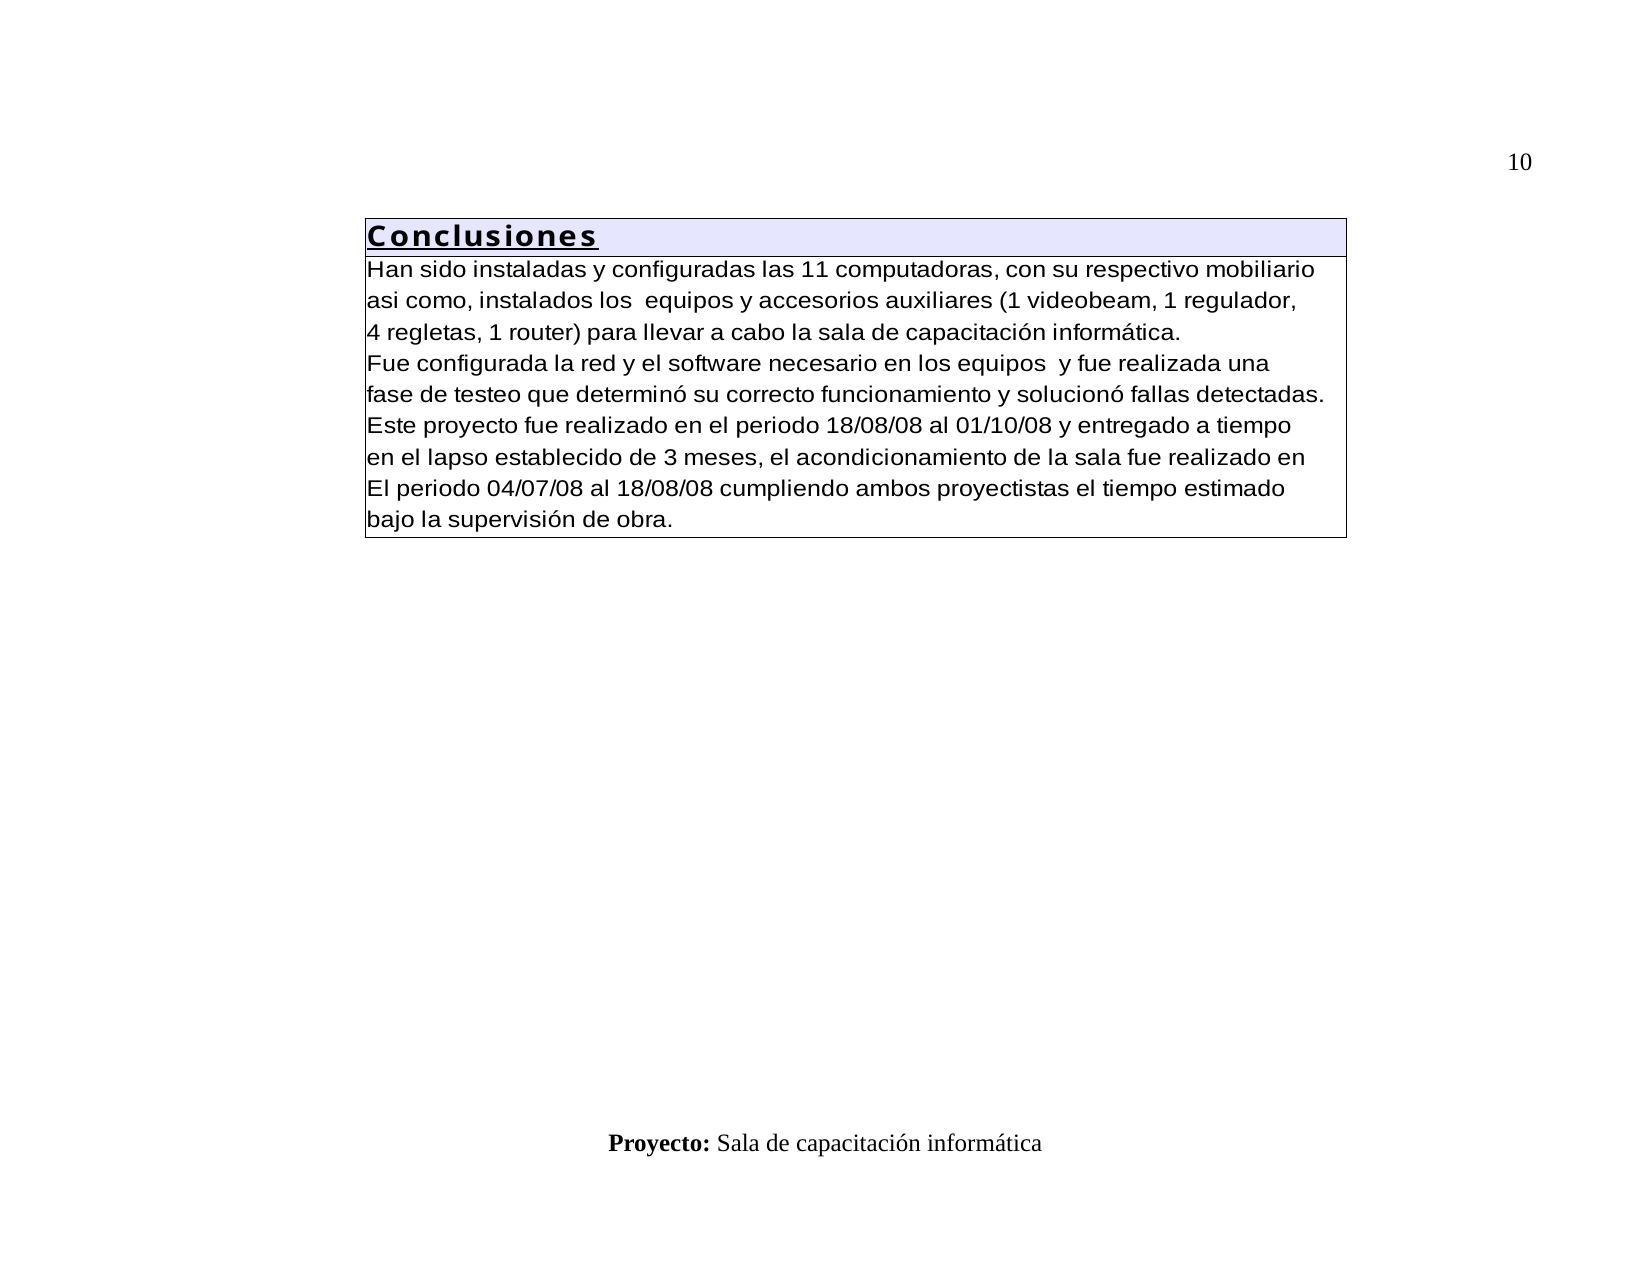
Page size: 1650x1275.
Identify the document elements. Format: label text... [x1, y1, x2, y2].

text 10 [118, 147, 1532, 176]
